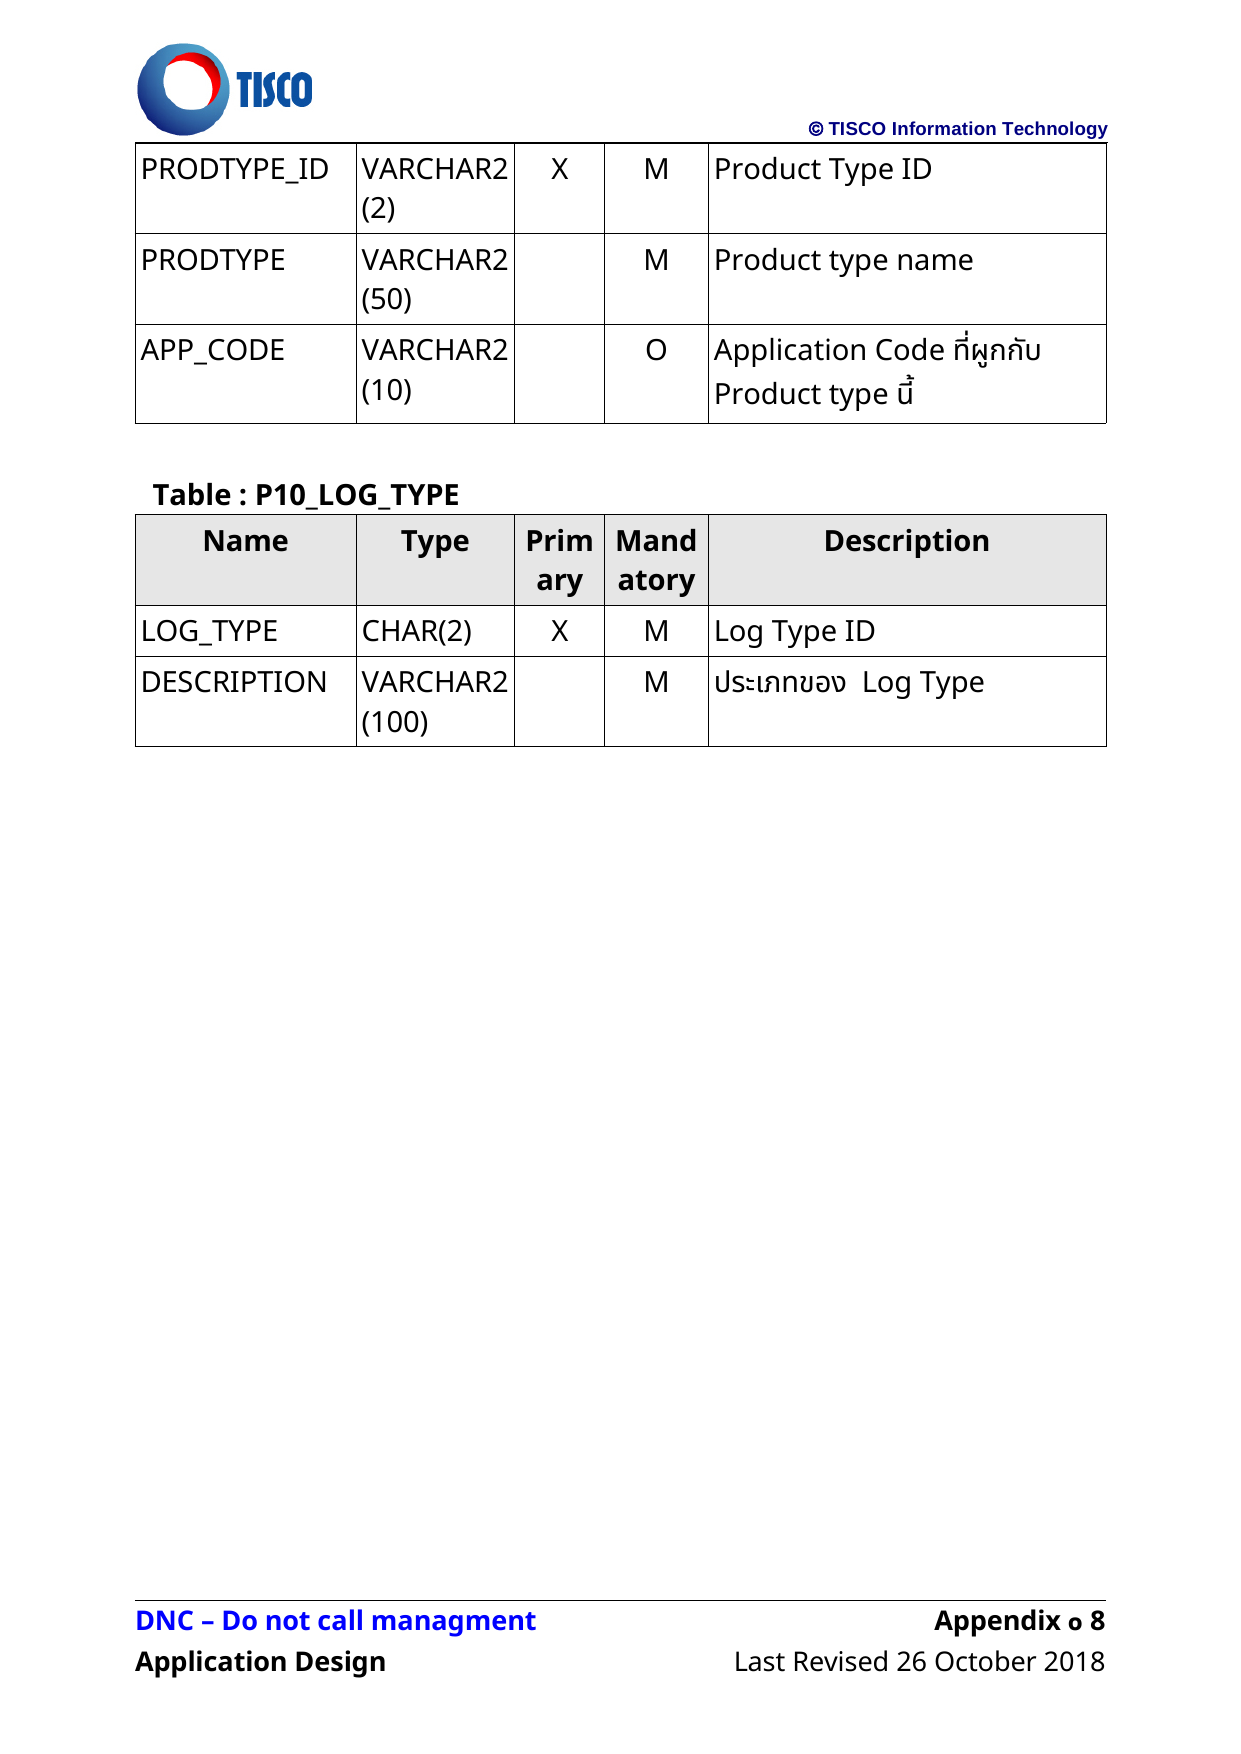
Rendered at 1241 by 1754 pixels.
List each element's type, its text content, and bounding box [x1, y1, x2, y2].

table_cell M [605, 606, 708, 656]
table_cell VARCHAR2(10) [357, 325, 514, 423]
table_header Type [357, 515, 514, 605]
table_cell VARCHAR2(50) [357, 234, 514, 324]
table_cell PRODTYPE_ID [136, 144, 356, 233]
table_cell Product Type ID [709, 144, 1106, 233]
table_cell O [605, 325, 708, 423]
text Table : P10_LOG_TYPE [150, 475, 1106, 514]
table_cell CHAR(2) [357, 606, 514, 656]
table_cell LOG_TYPE [136, 606, 356, 656]
table_cell VARCHAR2(100) [357, 657, 514, 746]
table_cell Application Code ที่ผูกกับ Product type นี้ [709, 325, 1106, 423]
table_cell [515, 234, 604, 324]
table_cell M [605, 657, 708, 746]
table_cell X [515, 144, 604, 233]
table_cell M [605, 144, 708, 233]
table_cell VARCHAR2(2) [357, 144, 514, 233]
table_cell ประเภทของ Log Type [709, 657, 1106, 746]
table_cell APP_CODE [136, 325, 356, 423]
table_cell M [605, 234, 708, 324]
table_cell DESCRIPTION [136, 657, 356, 746]
table_cell PRODTYPE [136, 234, 356, 324]
table_header Description [709, 515, 1106, 605]
table_cell Log Type ID [709, 606, 1106, 656]
table_cell [515, 657, 604, 746]
table_cell X [515, 606, 604, 656]
table_cell Product type name [709, 234, 1106, 324]
table_cell [515, 325, 604, 423]
table_header Name [136, 515, 356, 605]
table_header Primary [515, 515, 604, 605]
table_header Mandatory [605, 515, 708, 605]
